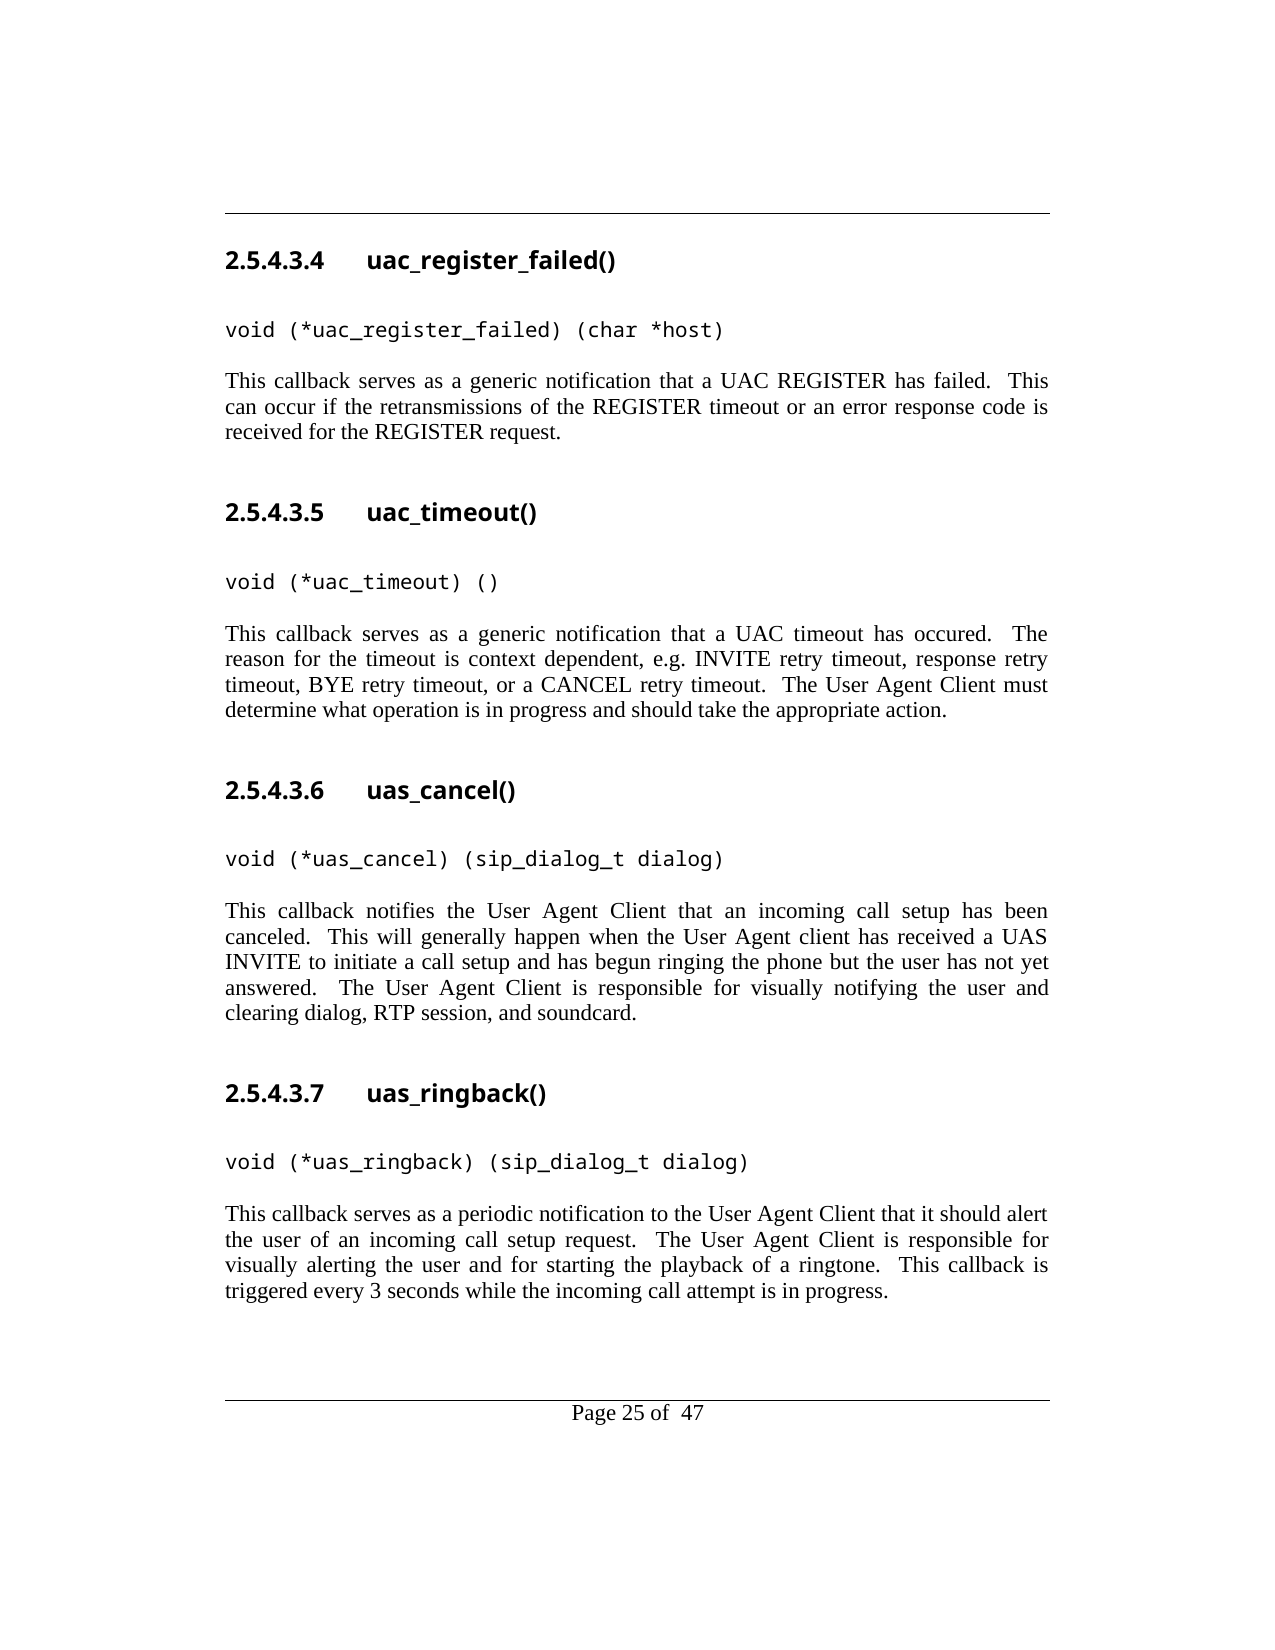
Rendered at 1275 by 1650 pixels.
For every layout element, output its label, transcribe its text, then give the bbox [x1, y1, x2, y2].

subtitle uas_cancel() [225, 773, 1050, 807]
subtitle uac_timeout() [225, 495, 1050, 529]
subtitle uac_register_failed() [225, 243, 1050, 277]
text void (*uac_timeout) () [225, 567, 1050, 595]
text void (*uas_cancel) (sip_dialog_t dialog) [225, 844, 1050, 873]
subtitle uas_ringback() [225, 1076, 1050, 1109]
text void (*uas_ringback) (sip_dialog_t dialog) [225, 1147, 1050, 1176]
text This callback serves as a periodic notification to the User Agent Client that it should alert the user of an incoming call setup request. The User Agent Client is responsible for visually alerting the user and for starting the playback of a ringtone. This callback is triggered every 3 seconds while the incoming call attempt is in progress. [225, 1201, 1050, 1303]
text This callback serves as a generic notification that a UAC REGISTER has failed. This can occur if the retransmissions of the REGISTER timeout or an error response code is received for the REGISTER request. [225, 368, 1050, 445]
text void (*uac_register_failed) (char *host) [225, 315, 1050, 343]
text This callback notifies the User Agent Client that an incoming call setup has been canceled. This will generally happen when the User Agent client has received a UAS INVITE to initiate a call setup and has begun ringing the phone but the user has not yet answered. The User Agent Client is responsible for visually notifying the user and clearing dialog, RTP session, and soundcard. [225, 898, 1050, 1025]
text This callback serves as a generic notification that a UAC timeout has occured. The reason for the timeout is context dependent, e.g. INVITE retry timeout, response retry timeout, BYE retry timeout, or a CANCEL retry timeout. The User Agent Client must determine what operation is in progress and should take the appropriate action. [225, 621, 1050, 722]
